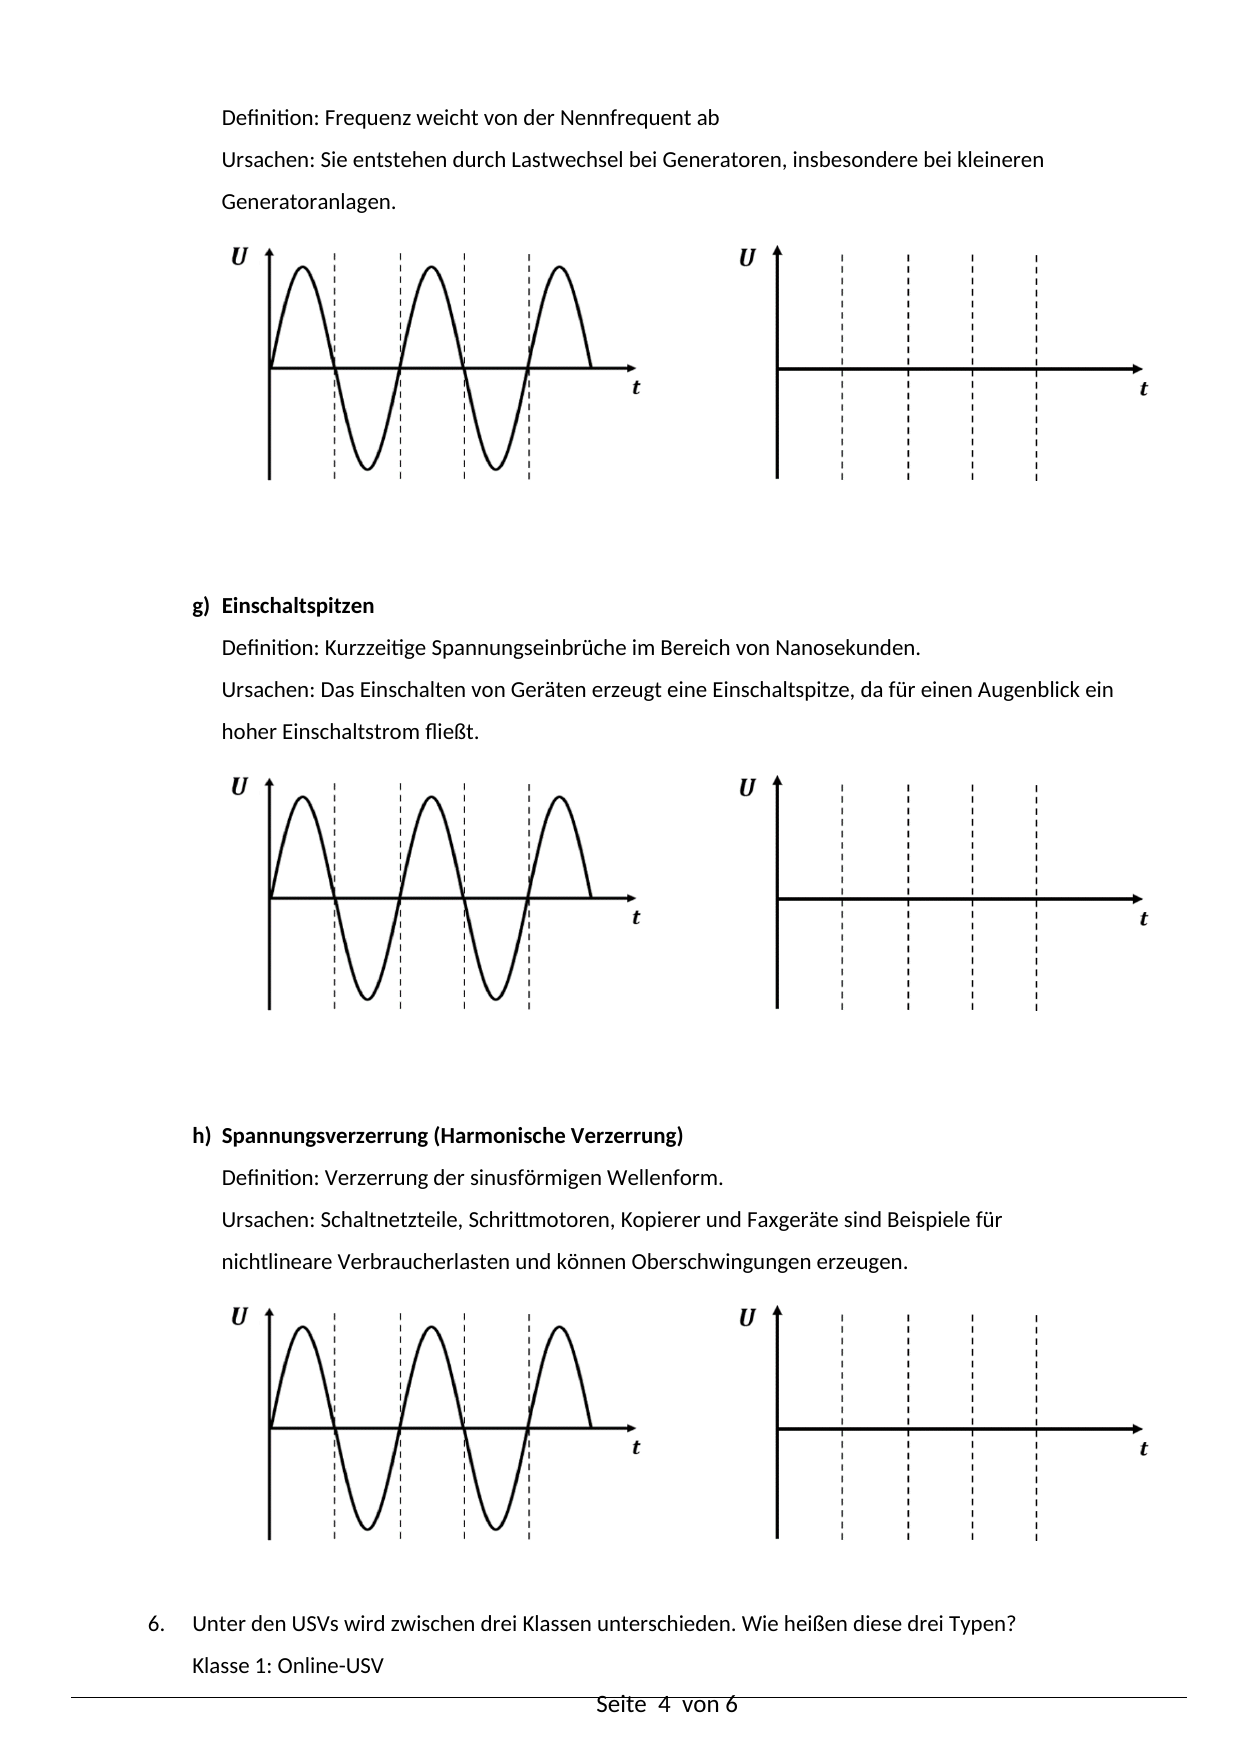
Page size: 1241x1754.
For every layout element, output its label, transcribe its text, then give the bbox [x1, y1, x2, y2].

list Ursachen: Sie entstehen durch Lastwechsel bei Generatoren, insbesondere bei kleineren [221, 145, 1152, 173]
list Ursachen: Das Einschalten von Geräten erzeugt eine Einschaltspitze, da für einen Augenblick ein hoher Einschaltstrom fließt. [221, 675, 1152, 759]
list Klasse 1: Online-USV [192, 1651, 1152, 1679]
picture [221, 759, 1157, 1024]
list Einschaltspitzen [192, 591, 1152, 619]
list nichtlineare Verbraucherlasten und können Oberschwingungen erzeugen. [221, 1247, 1152, 1289]
list Definition: Frequenz weicht von der Nennfrequent ab [222, 103, 1152, 131]
list Definition: Kurzzeitige Spannungseinbrüche im Bereich von Nanosekunden. [222, 633, 1152, 661]
picture [221, 1289, 1157, 1554]
list Unter den USVs wird zwischen drei Klassen unterschieden. Wie heißen diese drei Typen? [148, 1609, 1152, 1637]
picture [221, 229, 1157, 494]
list Spannungsverzerrung (Harmonische Verzerrung) [192, 1121, 1152, 1149]
list Ursachen: Schaltnetzteile, Schrittmotoren, Kopierer und Faxgeräte sind Beispiele für [221, 1205, 1152, 1233]
list Generatoranlagen. [221, 187, 1152, 229]
list Definition: Verzerrung der sinusförmigen Wellenform. [222, 1163, 1152, 1191]
